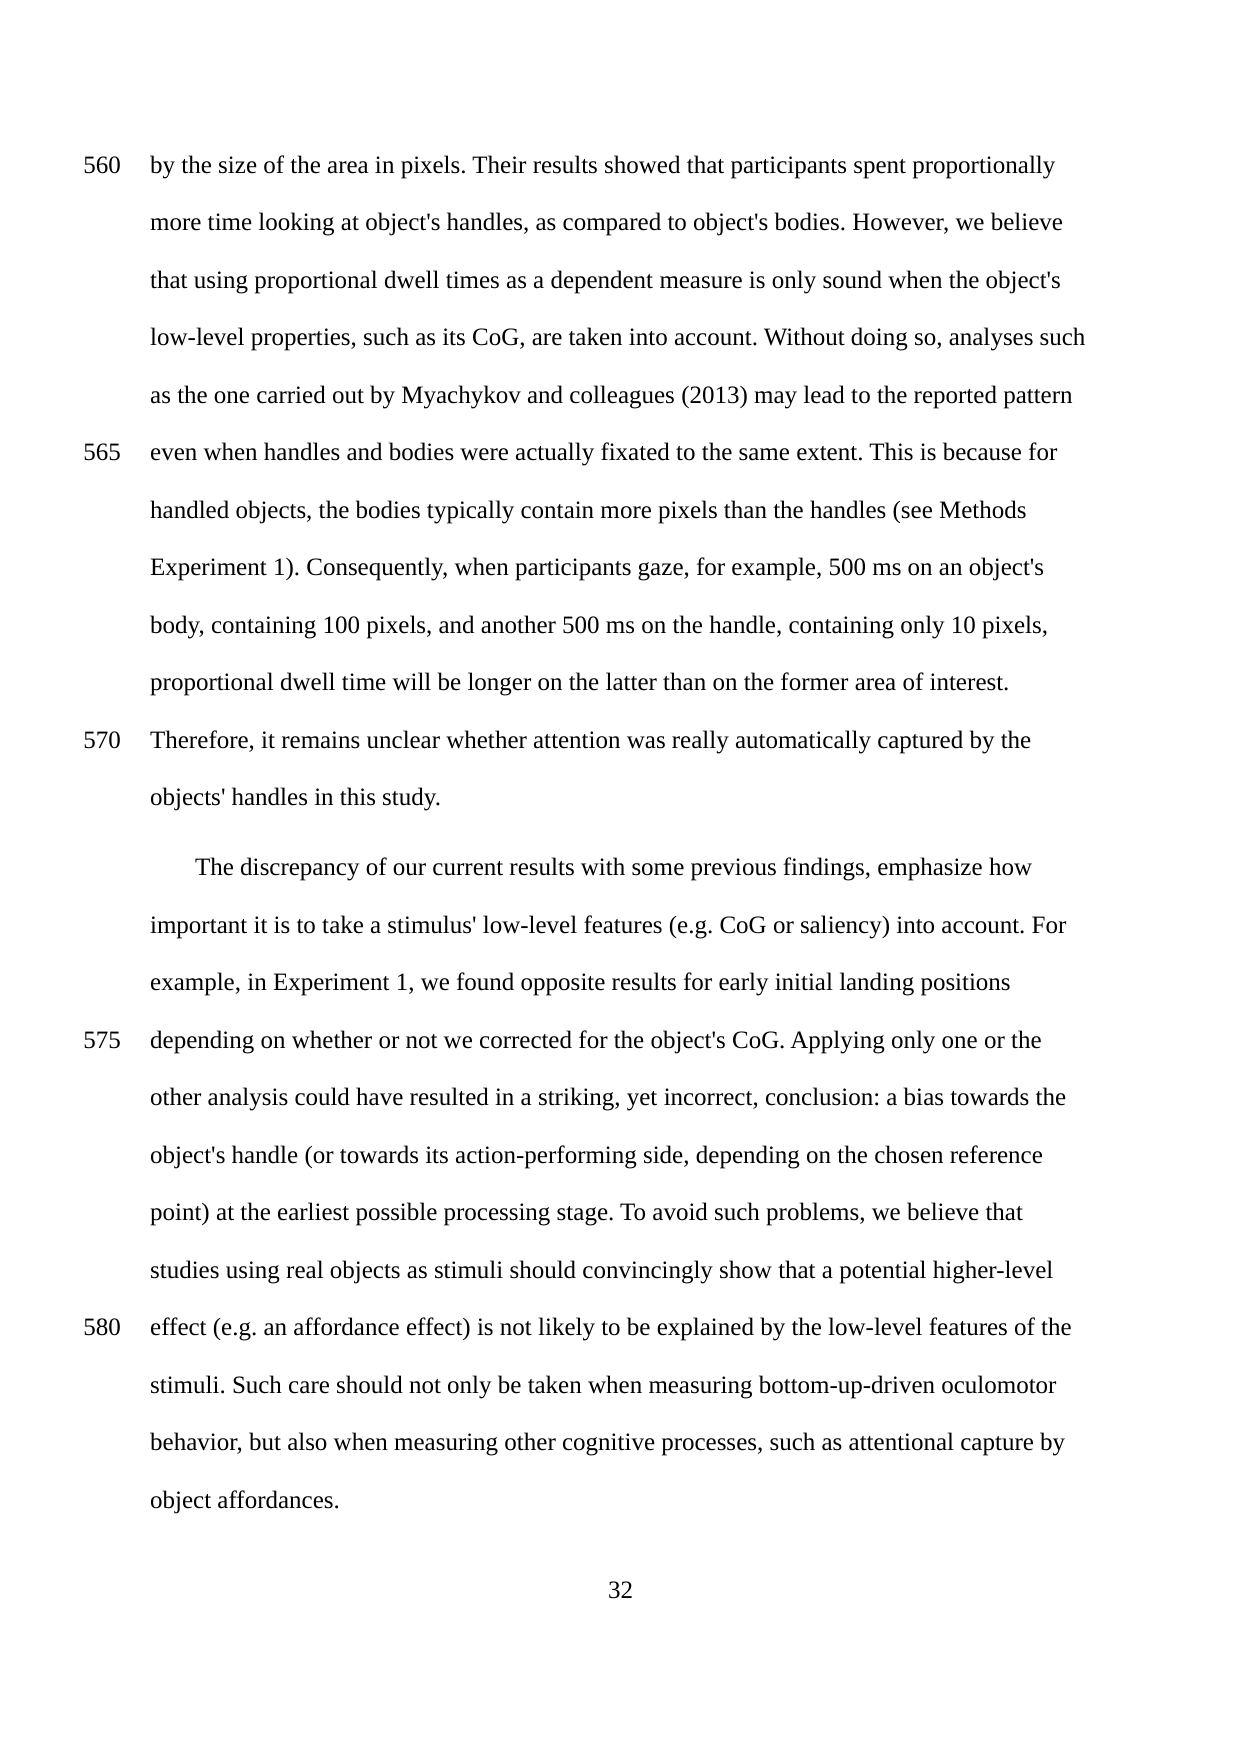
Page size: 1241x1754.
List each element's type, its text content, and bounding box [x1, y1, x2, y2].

text The discrepancy of our current results with some previous findings, emphasize how important it is to take a stimulus' low-level features (e.g. CoG or saliency) into account. For example, in Experiment 1, we found opposite results for early initial landing positions depending on whether or not we corrected for the object's CoG. Applying only one or the other analysis could have resulted in a striking, yet incorrect, conclusion: a bias towards the object's handle (or towards its action-performing side, depending on the chosen reference point) at the earliest possible processing stage. To avoid such problems, we believe that studies using real objects as stimuli should convincingly show that a potential higher-level effect (e.g. an affordance effect) is not likely to be explained by the low-level features of the stimuli. Such care should not only be taken when measuring bottom-up-driven oculomotor behavior, but also when measuring other cognitive processes, such as attentional capture by object affordances. [150, 852, 1091, 1514]
text by the size of the area in pixels. Their results showed that participants spent proportionally more time looking at object's handles, as compared to object's bodies. However, we believe that using proportional dwell times as a dependent measure is only sound when the object's low-level properties, such as its CoG, are taken into account. Without doing so, analyses such as the one carried out by Myachykov and colleagues (2013) may lead to the reported pattern even when handles and bodies were actually fixated to the same extent. This is because for handled objects, the bodies typically contain more pixels than the handles (see Methods Experiment 1). Consequently, when participants gaze, for example, 500 ms on an object's body, containing 100 pixels, and another 500 ms on the handle, containing only 10 pixels, proportional dwell time will be longer on the latter than on the former area of interest. Therefore, it remains unclear whether attention was really automatically captured by the objects' handles in this study. [150, 150, 1091, 811]
